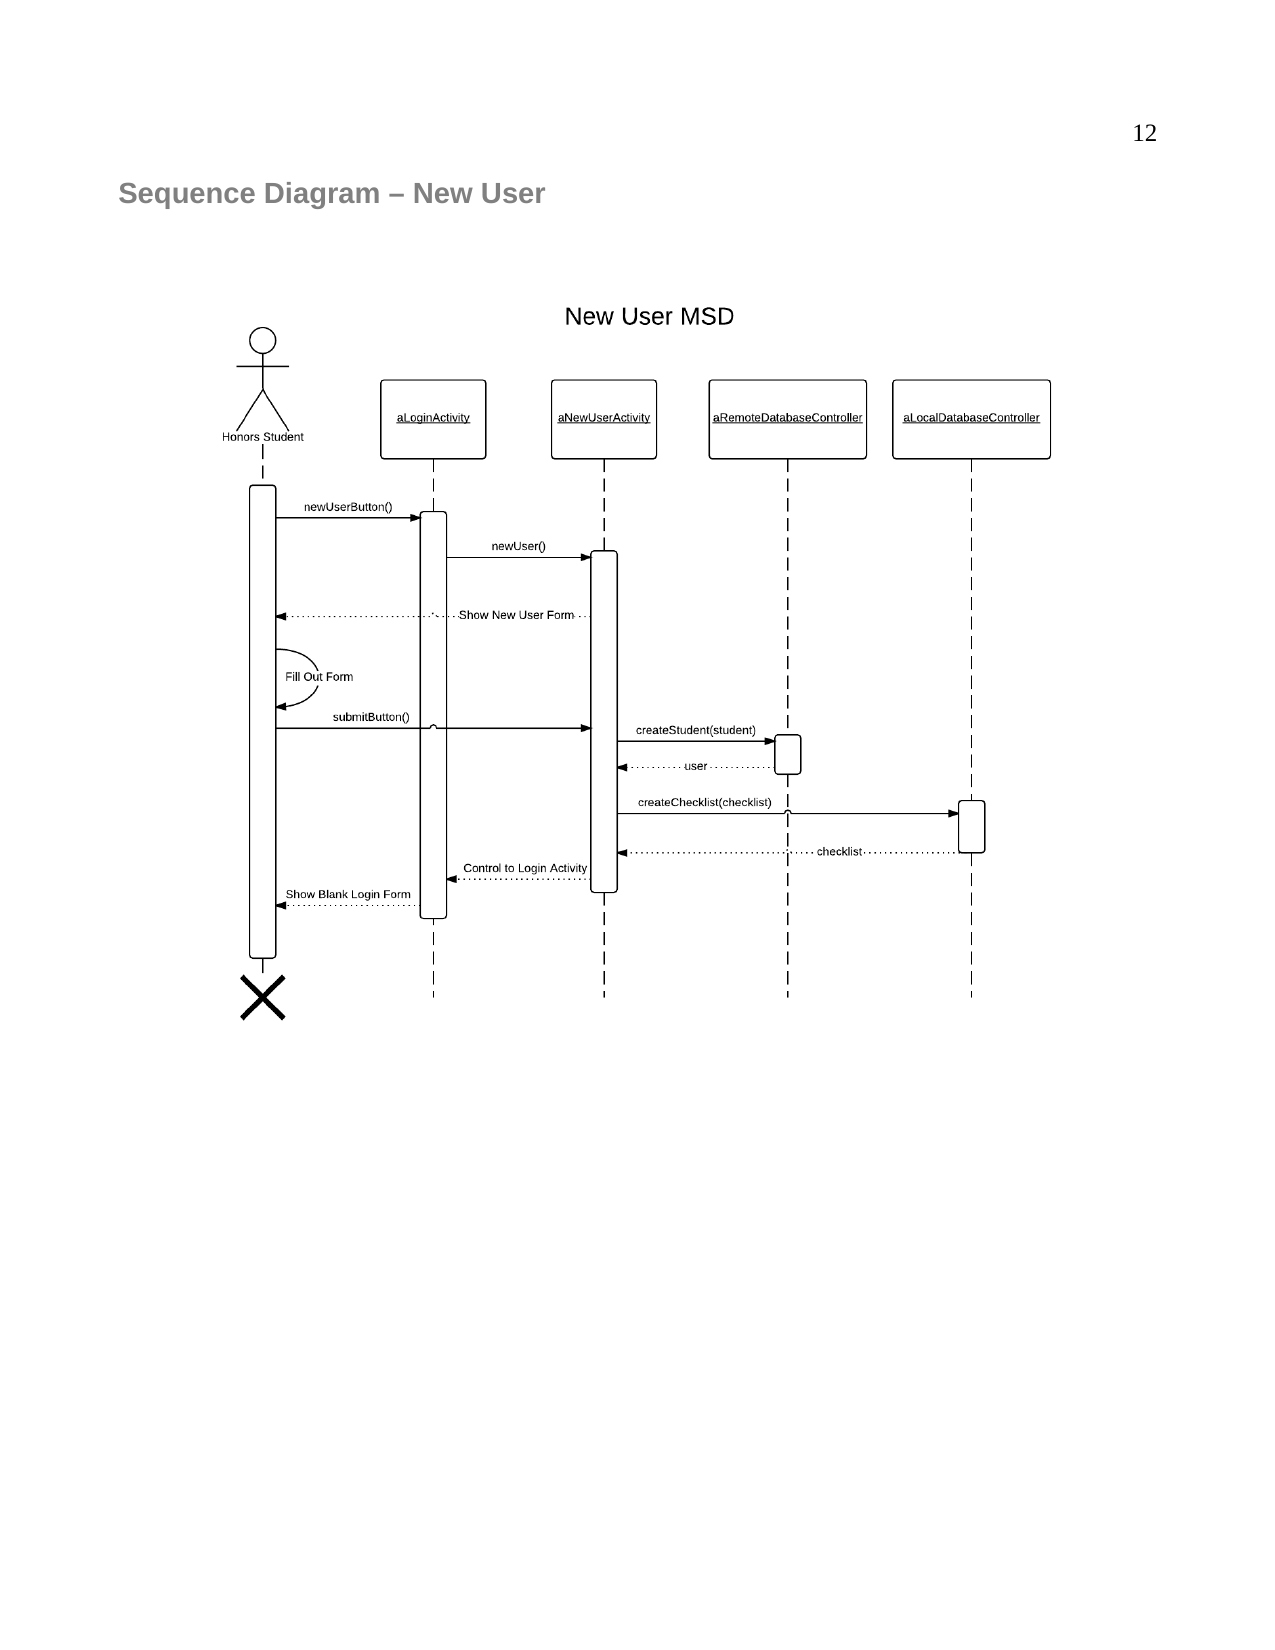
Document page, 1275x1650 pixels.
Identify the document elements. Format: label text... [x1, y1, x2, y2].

picture [118, 222, 1157, 1120]
subtitle Sequence Diagram – New User [118, 176, 1157, 210]
